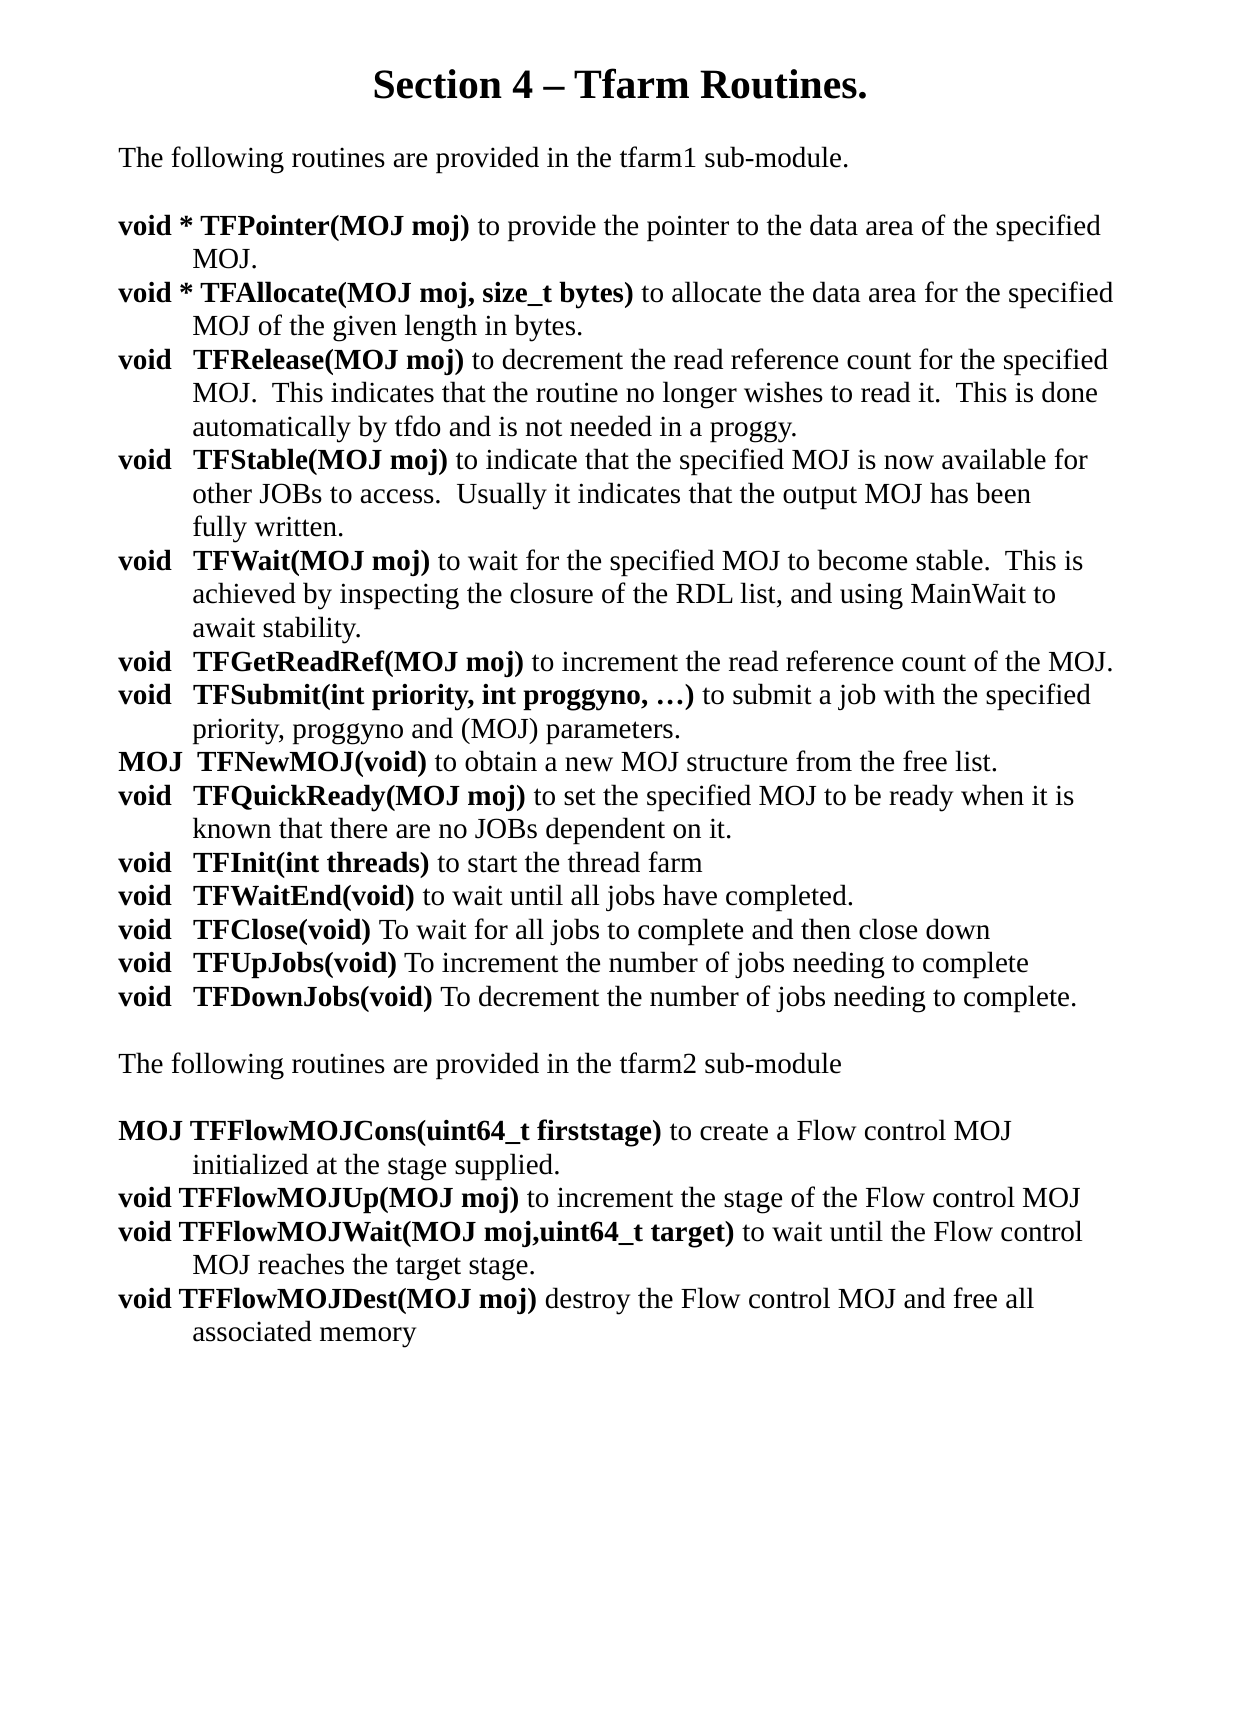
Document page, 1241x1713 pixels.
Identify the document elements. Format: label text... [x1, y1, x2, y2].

text fully written. [118, 509, 1122, 543]
text associated memory [118, 1314, 1122, 1348]
text MOJ reaches the target stage. [118, 1247, 1122, 1281]
text void * TFAllocate(MOJ moj, size_t bytes) to allocate the data area for the specified [118, 275, 1122, 308]
text MOJ. [118, 241, 1122, 275]
text void TFFlowMOJDest(MOJ moj) destroy the Flow control MOJ and free all [118, 1281, 1122, 1314]
text known that there are no JOBs dependent on it. [118, 811, 1122, 845]
text void TFRelease(MOJ moj) to decrement the read reference count for the specified [118, 342, 1122, 375]
text priority, proggyno and (MOJ) parameters. [118, 711, 1122, 744]
text initialized at the stage supplied. [118, 1147, 1122, 1180]
text void TFGetReadRef(MOJ moj) to increment the read reference count of the MOJ. [118, 644, 1122, 677]
text void TFFlowMOJUp(MOJ moj) to increment the stage of the Flow control MOJ [118, 1180, 1122, 1214]
text void TFUpJobs(void) To increment the number of jobs needing to complete [118, 946, 1122, 979]
text The following routines are provided in the tfarm2 sub-module [118, 1046, 1122, 1080]
text MOJ TFFlowMOJCons(uint64_t firststage) to create a Flow control MOJ [118, 1113, 1122, 1147]
text other JOBs to access. Usually it indicates that the output MOJ has been [118, 476, 1122, 509]
text automatically by tfdo and is not needed in a proggy. [118, 409, 1122, 442]
text void TFDownJobs(void) To decrement the number of jobs needing to complete. [118, 979, 1122, 1013]
text MOJ. This indicates that the routine no longer wishes to read it. This is done [118, 375, 1122, 409]
text void TFClose(void) To wait for all jobs to complete and then close down [118, 912, 1122, 946]
text void * TFPointer(MOJ moj) to provide the pointer to the data area of the specified [118, 208, 1122, 241]
text void TFWaitEnd(void) to wait until all jobs have completed. [118, 878, 1122, 912]
text void TFQuickReady(MOJ moj) to set the specified MOJ to be ready when it is [118, 778, 1122, 811]
text await stability. [118, 610, 1122, 644]
text MOJ of the given length in bytes. [118, 308, 1122, 342]
text Section 4 – Tfarm Routines. [118, 59, 1122, 107]
text void TFStable(MOJ moj) to indicate that the specified MOJ is now available for [118, 442, 1122, 476]
text The following routines are provided in the tfarm1 sub-module. [118, 141, 1122, 174]
text void TFWait(MOJ moj) to wait for the specified MOJ to become stable. This is [118, 543, 1122, 577]
text void TFInit(int threads) to start the thread farm [118, 845, 1122, 878]
text void TFSubmit(int priority, int proggyno, …) to submit a job with the specified [118, 677, 1122, 711]
text achieved by inspecting the closure of the RDL list, and using MainWait to [118, 577, 1122, 610]
text void TFFlowMOJWait(MOJ moj,uint64_t target) to wait until the Flow control [118, 1214, 1122, 1247]
text MOJ TFNewMOJ(void) to obtain a new MOJ structure from the free list. [118, 744, 1122, 778]
